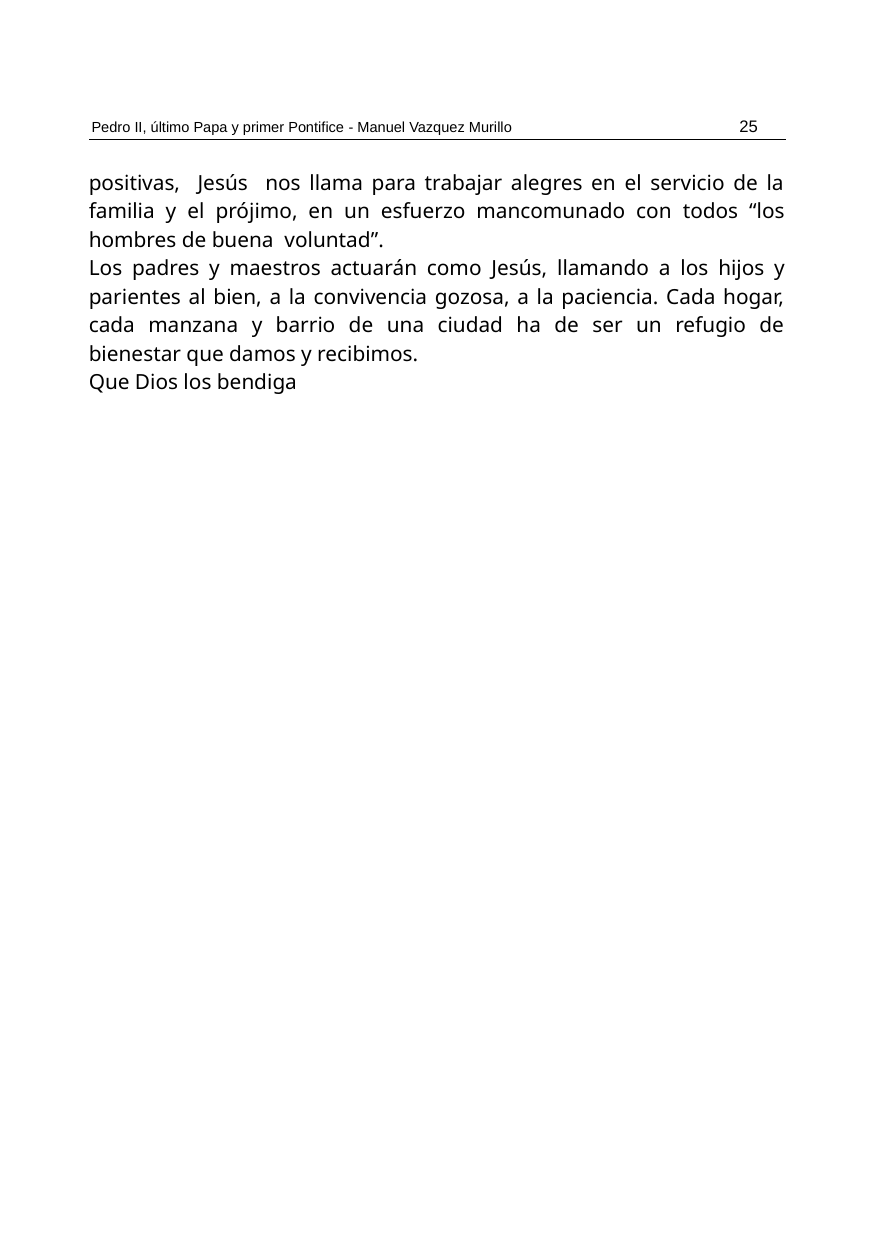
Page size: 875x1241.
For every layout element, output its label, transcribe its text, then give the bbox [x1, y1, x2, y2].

text Que Dios los bendiga [88, 367, 786, 396]
text Los padres y maestros actuarán como Jesús, llamando a los hijos y parientes al bien, a la convivencia gozosa, a la paciencia. Cada hogar, cada manzana y barrio de una ciudad ha de ser un refugio de bienestar que damos y recibimos. [88, 253, 786, 367]
text positivas, Jesús nos llama para trabajar alegres en el servicio de la familia y el prójimo, en un esfuerzo mancomunado con todos “los hombres de buena voluntad”. [88, 168, 786, 253]
